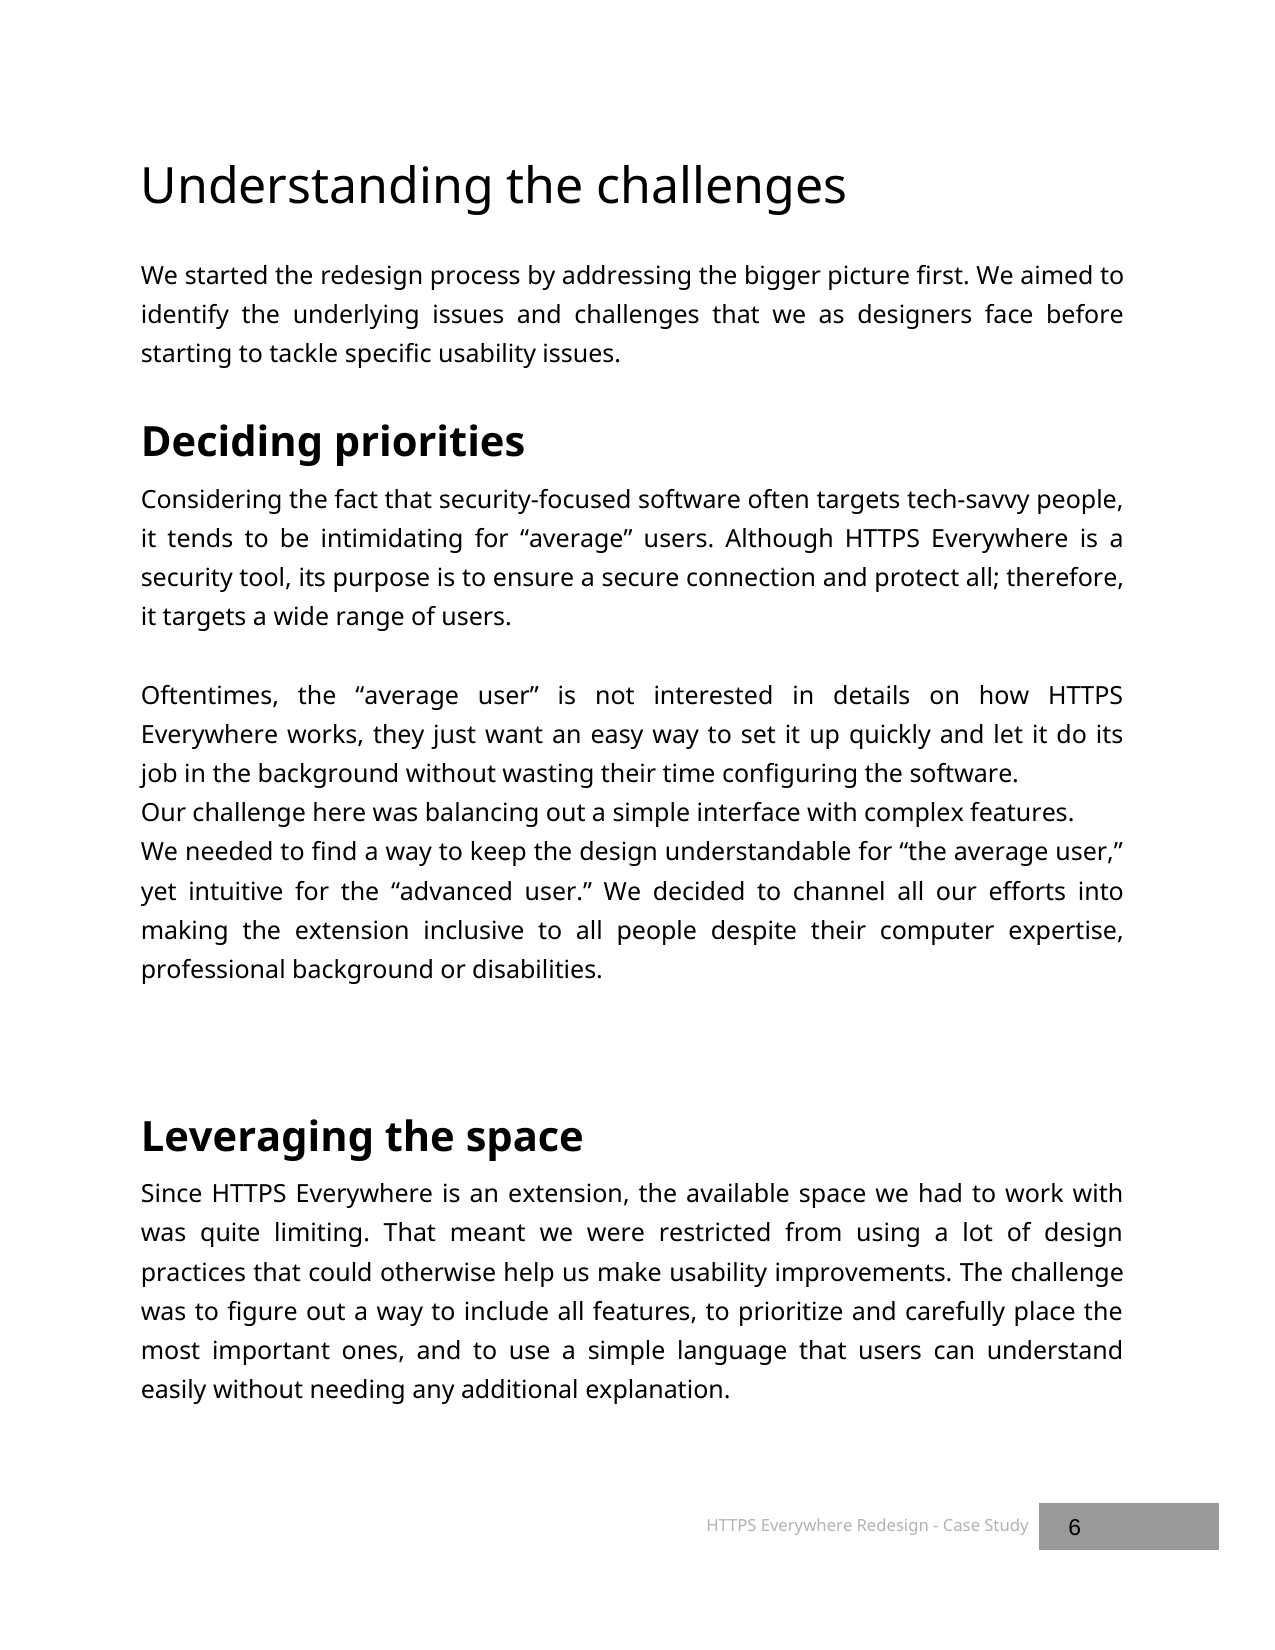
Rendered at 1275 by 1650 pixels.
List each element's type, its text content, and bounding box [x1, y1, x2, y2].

text Oftentimes, the “average user” is not interested in details on how HTTPS Everywhere works, they just want an easy way to set it up quickly and let it do its job in the background without wasting their time configuring the software. [141, 677, 1125, 790]
subtitle Understanding the challenges [141, 150, 1116, 218]
text We needed to find a way to keep the design understandable for “the average user,” yet intuitive for the “advanced user.” We decided to channel all our efforts into making the extension inclusive to all people despite their computer expertise, professional background or disabilities. [141, 834, 1125, 986]
text We started the redesign process by addressing the bigger picture first. We aimed to identify the underlying issues and challenges that we as designers face before starting to tackle specific usability issues. [141, 257, 1125, 370]
text Our challenge here was balancing out a simple interface with complex features. [141, 795, 1125, 829]
subtitle Deciding priorities [141, 412, 1125, 469]
text Considering the fact that security-focused software often targets tech-savvy people, it tends to be intimidating for “average” users. Although HTTPS Everywhere is a security tool, its purpose is to ensure a secure connection and protect all; therefore, it targets a wide range of users. [141, 482, 1125, 633]
subtitle Leveraging the space [141, 1107, 1125, 1163]
text Since HTTPS Everywhere is an extension, the available space we had to work with was quite limiting. That meant we were restricted from using a lot of design practices that could otherwise help us make usability improvements. The challenge was to figure out a way to include all features, to prioritize and carefully place the most important ones, and to use a simple language that users can understand easily without needing any additional explanation. [141, 1176, 1125, 1406]
